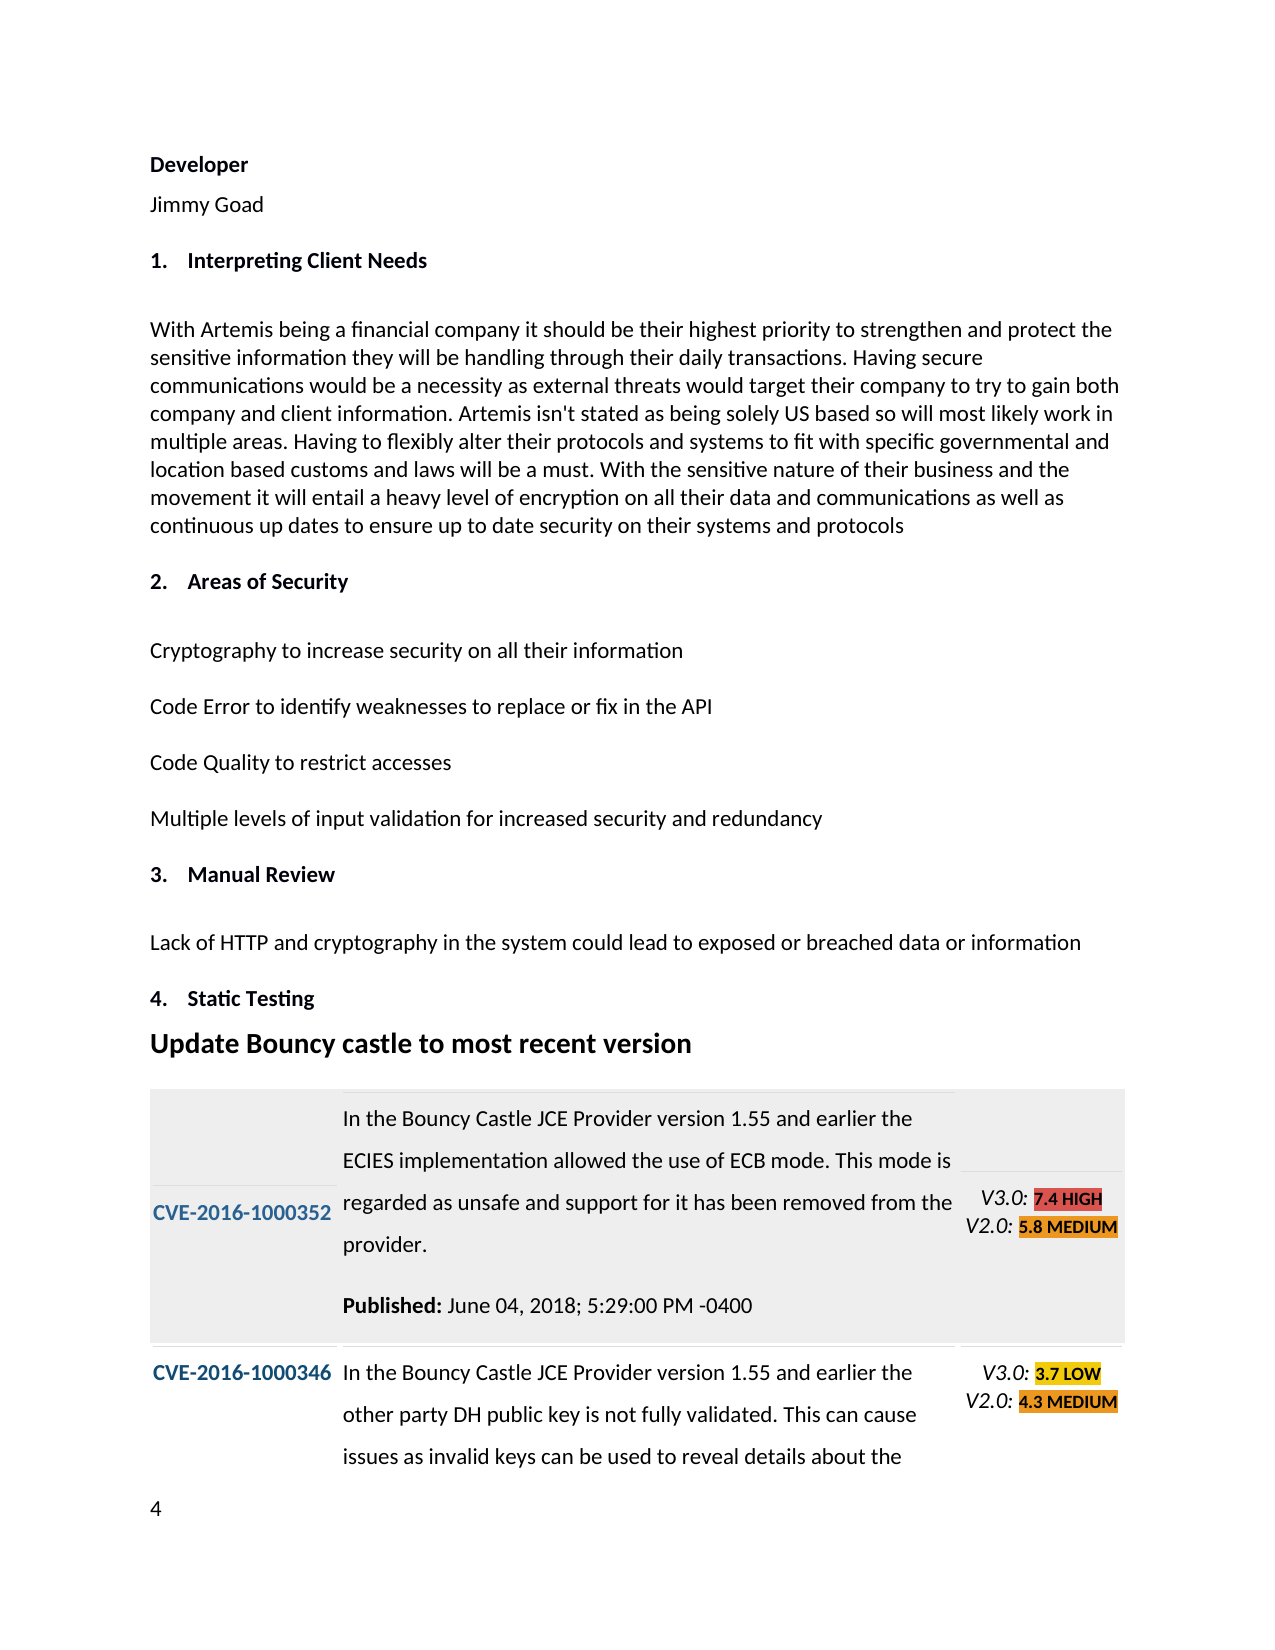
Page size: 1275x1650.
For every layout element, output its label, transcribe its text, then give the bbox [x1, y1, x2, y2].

text Code Error to identify weaknesses to replace or fix in the API [150, 692, 1125, 720]
table_header V3.0: 7.4 HIGH V2.0: 5.8 MEDIUM [958, 1089, 1125, 1343]
text With Artemis being a financial company it should be their highest priority to strengthen and protect the sensitive information they will be handling through their daily transactions. Having secure communications would be a necessity as external threats would target their company to try to gain both company and client information. Artemis isn't stated as being solely US based so will most likely work in multiple areas. Having to flexibly alter their protocols and systems to fit with specific governmental and location based customs and laws will be a must. With the sensitive nature of their business and the movement it will entail a heavy level of encryption on all their data and communications as well as continuous up dates to ensure up to date security on their systems and protocols [150, 315, 1125, 539]
subtitle Manual Review [150, 860, 1125, 888]
text Update Bouncy castle to most recent version [150, 1025, 1125, 1061]
text Multiple levels of input validation for increased security and redundancy [150, 804, 1125, 832]
subtitle Interpreting Client Needs [150, 247, 1125, 274]
subtitle Static Testing [150, 984, 1125, 1013]
text Cryptography to increase security on all their information [150, 636, 1125, 664]
table_cell CVE-2016-1000346 [150, 1343, 340, 1473]
subtitle Areas of Security [150, 567, 1125, 595]
table_header In the Bouncy Castle JCE Provider version 1.55 and earlier the ECIES implementation allowed the use of ECB mode. This mode is regarded as unsafe and support for it has been removed from the provider. Published: June 04, 2018; 5:29:00 PM -0400 [340, 1089, 958, 1343]
text Lack of HTTP and cryptography in the system could lead to exposed or breached data or information [150, 928, 1125, 957]
subtitle Developer [150, 150, 1125, 178]
table_cell V3.0: 3.7 LOW V2.0: 4.3 MEDIUM [958, 1343, 1125, 1473]
table_header CVE-2016-1000352 [150, 1089, 340, 1343]
text Code Quality to restrict accesses [150, 748, 1125, 776]
text Jimmy Goad [150, 191, 1125, 218]
table_cell In the Bouncy Castle JCE Provider version 1.55 and earlier the other party DH public key is not fully validated. This can cause issues as invalid keys can be used to reveal details about the [340, 1343, 958, 1473]
